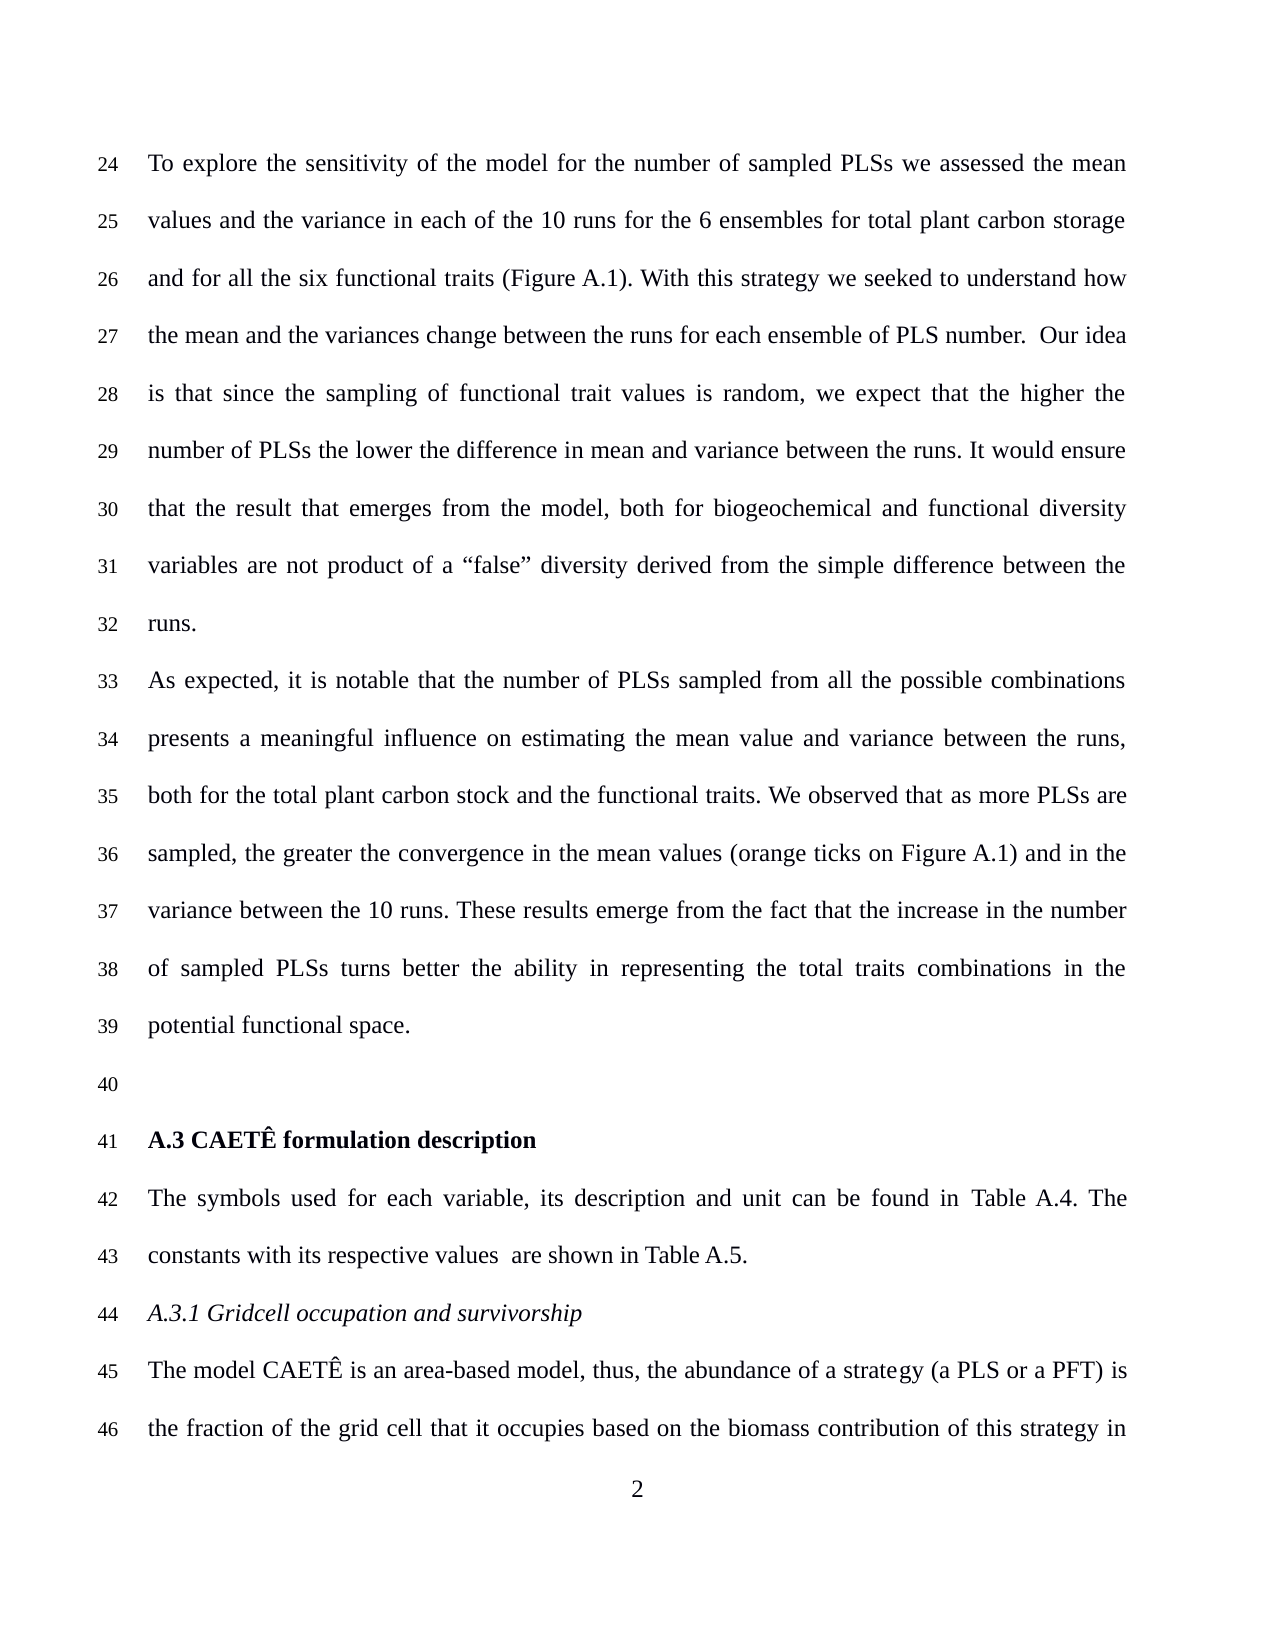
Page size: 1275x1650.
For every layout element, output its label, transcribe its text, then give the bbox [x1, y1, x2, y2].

text A.3 CAETÊ formulation description [148, 1125, 1127, 1154]
text The model CAETÊ is an area-based model, thus, the abundance of a strategy (a PLS or a PFT) is the fraction of the grid cell that it occupies based on the biomass contribution of this strategy in [148, 1355, 1127, 1441]
text As expected, it is notable that the number of PLSs sampled from all the possible combinations presents a meaningful influence on estimating the mean value and variance between the runs, both for the total plant carbon stock and the functional traits. We observed that as more PLSs are sampled, the greater the convergence in the mean values (orange ticks on Figure A.1) and in the variance between the 10 runs. These results emerge from the fact that the increase in the number of sampled PLSs turns better the ability in representing the total traits combinations in the potential functional space. [148, 665, 1127, 1039]
text A.3.1 Gridcell occupation and survivorship [148, 1298, 1127, 1326]
text The symbols used for each variable, its description and unit can be found in Table A.4. The constants with its respective values are shown in Table A.5. [148, 1183, 1127, 1269]
text To explore the sensitivity of the model for the number of sampled PLSs we assessed the mean values and the variance in each of the 10 runs for the 6 ensembles for total plant carbon storage and for all the six functional traits (Figure A.1). With this strategy we seeked to understand how the mean and the variances change between the runs for each ensemble of PLS number. Our idea is that since the sampling of functional trait values is random, we expect that the higher the number of PLSs the lower the difference in mean and variance between the runs. It would ensure that the result that emerges from the model, both for biogeochemical and functional diversity variables are not product of a “false” diversity derived from the simple difference between the runs. [148, 148, 1127, 636]
